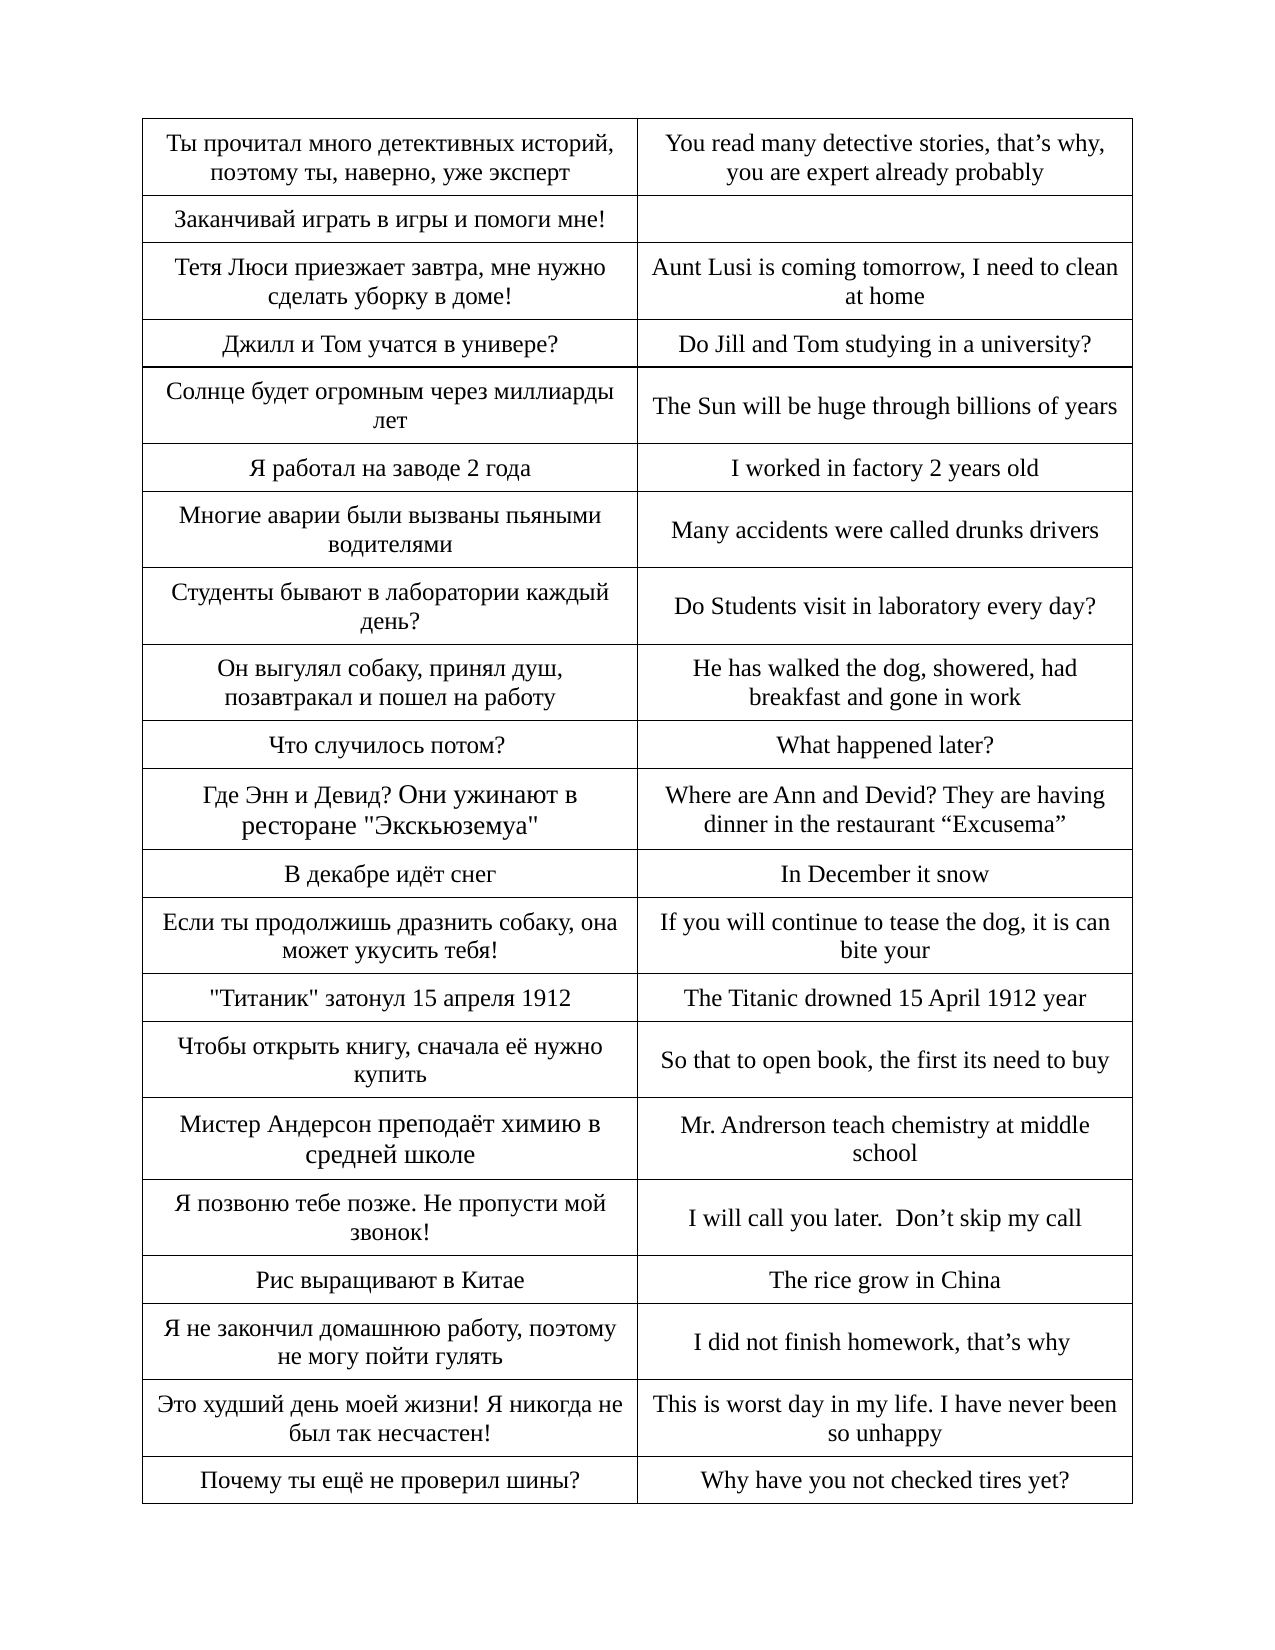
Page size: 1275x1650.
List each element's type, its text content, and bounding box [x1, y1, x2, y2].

table_cell Многие аварии были вызваны пьяными водителями [143, 492, 637, 567]
table_cell [638, 196, 1132, 242]
table_cell So that to open book, the first its need to buy [638, 1022, 1132, 1097]
table_cell "Титаник" затонул 15 апреля 1912 [143, 974, 637, 1021]
table_cell This is worst day in my life. I have never been so unhappy [638, 1380, 1132, 1456]
table_cell Я не закончил домашнюю работу, поэтому не могу пойти гулять [143, 1304, 637, 1379]
table_cell I will call you later. Don’t skip my call [638, 1180, 1132, 1255]
table_cell Мистер Андерсон преподаёт химию в средней школе [143, 1098, 637, 1178]
table_cell Чтобы открыть книгу, сначала её нужно купить [143, 1022, 637, 1097]
table_header Ты прочитал много детективных историй, поэтому ты, наверно, уже эксперт [143, 119, 637, 194]
table_cell Он выгулял собаку, принял душ, позавтракал и пошел на работу [143, 645, 637, 720]
table_cell I worked in factory 2 years old [638, 444, 1132, 491]
table_cell Я позвоню тебе позже. Не пропусти мой звонок! [143, 1180, 637, 1255]
table_cell In December it snow [638, 850, 1132, 897]
table_cell Где Энн и Девид? Они ужинают в ресторане "Экскьюземуа" [143, 769, 637, 849]
table_cell What happened later? [638, 721, 1132, 768]
table_cell Джилл и Том учатся в универе? [143, 320, 637, 366]
table_cell If you will continue to tease the dog, it is can bite your [638, 898, 1132, 973]
table_cell Заканчивай играть в игры и помоги мне! [143, 196, 637, 242]
table_cell В декабре идёт снег [143, 850, 637, 897]
table_cell Я работал на заводе 2 года [143, 444, 637, 491]
table_cell Если ты продолжишь дразнить собаку, она может укусить тебя! [143, 898, 637, 973]
table_cell He has walked the dog, showered, had breakfast and gone in work [638, 645, 1132, 720]
table_cell Aunt Lusi is coming tomorrow, I need to clean at home [638, 243, 1132, 319]
table_cell Что случилось потом? [143, 721, 637, 768]
table_cell Mr. Andrerson teach chemistry at middle school [638, 1098, 1132, 1178]
table_cell Тетя Люси приезжает завтра, мне нужно сделать уборку в доме! [143, 243, 637, 319]
table_cell Do Students visit in laboratory every day? [638, 568, 1132, 643]
table_cell Солнце будет огромным через миллиарды лет [143, 368, 637, 443]
table_cell I did not finish homework, that’s why [638, 1304, 1132, 1379]
table_cell Студенты бывают в лаборатории каждый день? [143, 568, 637, 643]
table_cell Почему ты ещё не проверил шины? [143, 1457, 637, 1503]
table_cell The rice grow in China [638, 1256, 1132, 1303]
table_cell Это худший день моей жизни! Я никогда не был так несчастен! [143, 1380, 637, 1456]
table_cell Do Jill and Tom studying in a university? [638, 320, 1132, 366]
table_cell Where are Ann and Devid? They are having dinner in the restaurant “Excusema” [638, 769, 1132, 849]
table_cell Many accidents were called drunks drivers [638, 492, 1132, 567]
table_cell The Sun will be huge through billions of years [638, 368, 1132, 443]
table_cell Рис выращивают в Китае [143, 1256, 637, 1303]
table_cell Why have you not checked tires yet? [638, 1457, 1132, 1503]
table_cell The Titanic drowned 15 April 1912 year [638, 974, 1132, 1021]
table_header You read many detective stories, that’s why, you are expert already probably [638, 119, 1132, 194]
